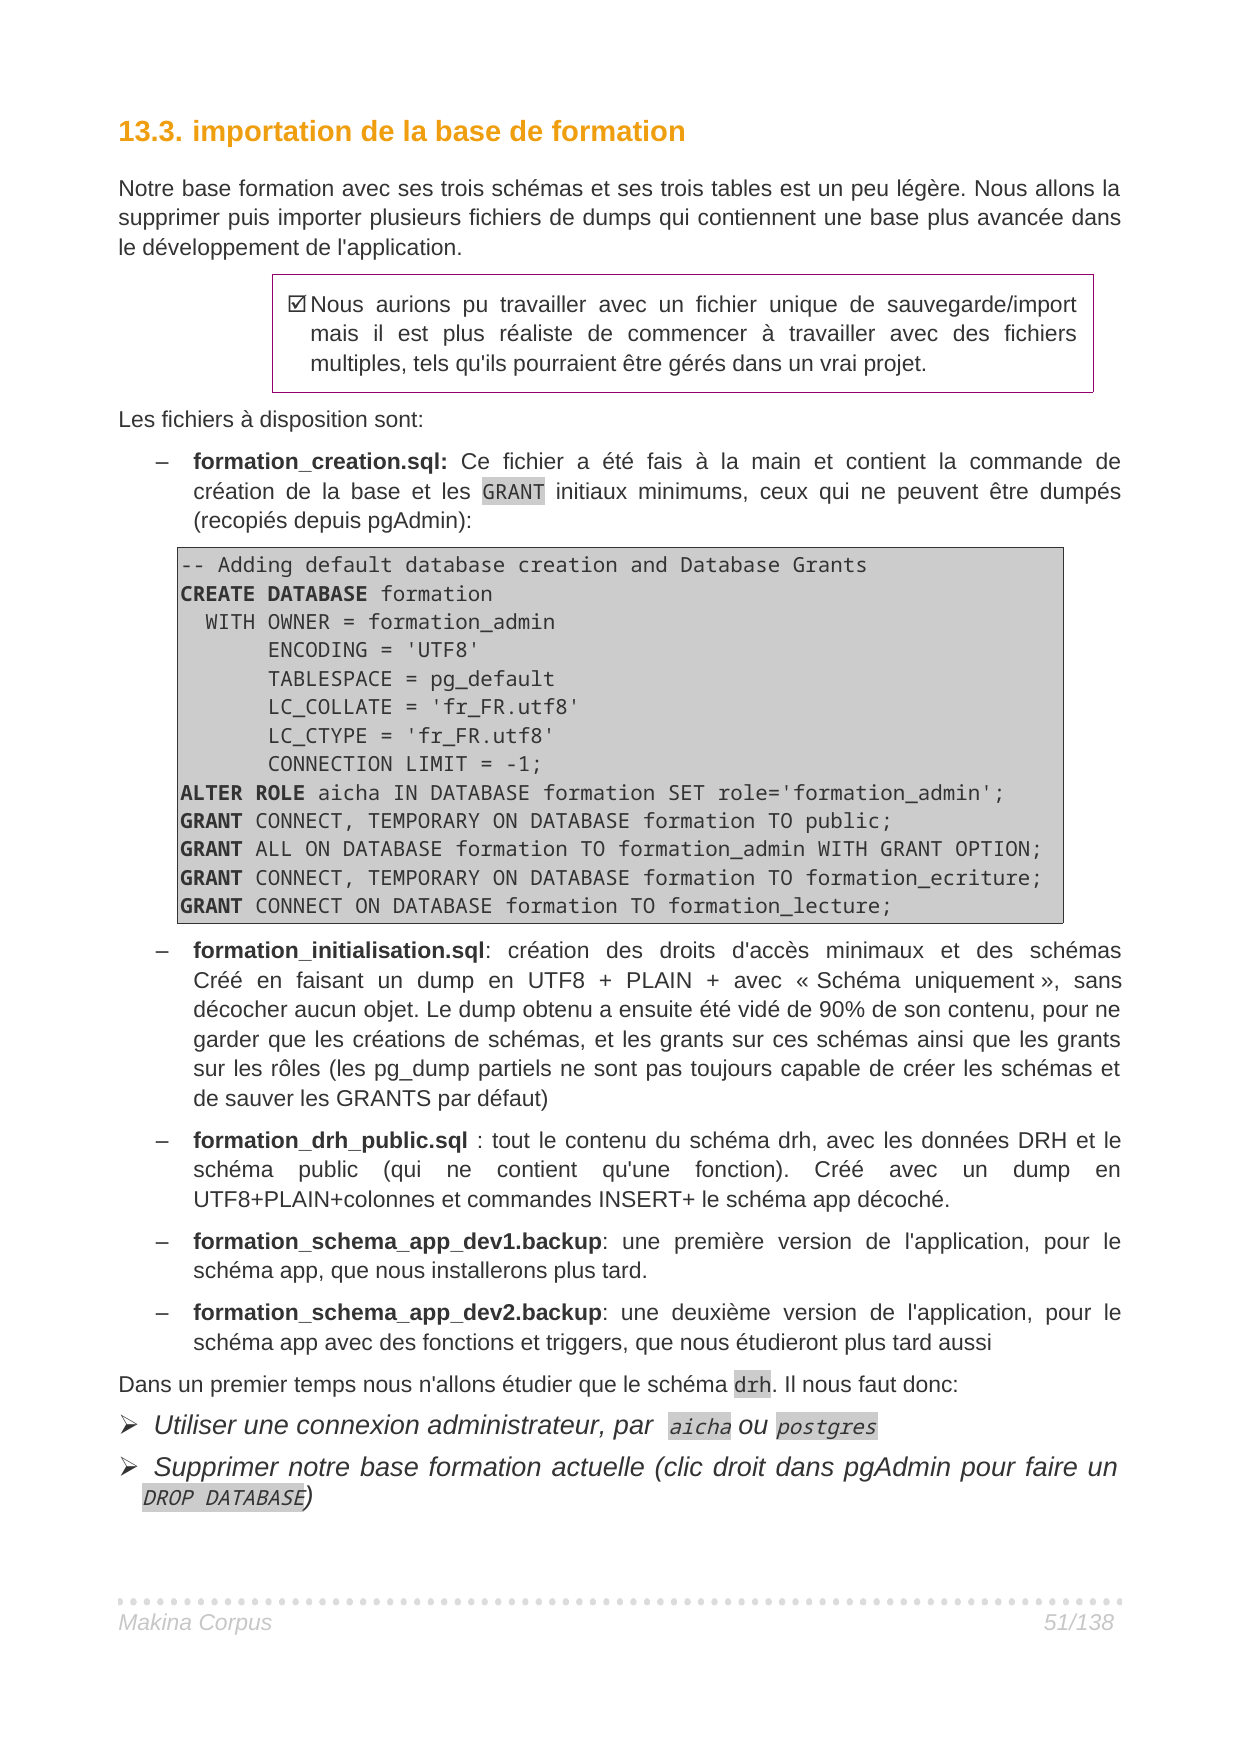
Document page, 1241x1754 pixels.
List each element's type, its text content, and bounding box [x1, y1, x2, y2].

text ALTER ROLE aicha IN DATABASE formation SET role='formation_admin'; [178, 775, 1063, 803]
text Dans un premier temps nous n'allons étudier que le schéma drh. Il nous faut donc: [118, 1369, 1122, 1398]
text ENCODING = 'UTF8' [178, 632, 1063, 661]
text GRANT CONNECT, TEMPORARY ON DATABASE formation TO public; [178, 803, 1063, 832]
text WITH OWNER = formation_admin [178, 604, 1063, 632]
picture [118, 1593, 1123, 1610]
text Les fichiers à disposition sont: [118, 404, 1122, 434]
list formation_schema_app_dev2.backup: une deuxième version de l'application, pour le schéma app avec des fonctions et triggers, que nous étudieront plus tard aussi [156, 1297, 1122, 1356]
list formation_initialisation.sql: création des droits d'accès minimaux et des schémas Créé en faisant un dump en UTF8 + PLAIN + avec « Schéma uniquement », sans décocher aucun objet. Le dump obtenu a ensuite été vidé de 90% de son contenu, pour ne garder que les créations de schémas, et les grants sur ces schémas ainsi que les grants sur les rôles (les pg_dump partiels ne sont pas toujours capable de créer les schémas et de sauver les GRANTS par défaut) [156, 935, 1122, 1112]
text GRANT CONNECT, TEMPORARY ON DATABASE formation TO formation_ecriture; [178, 860, 1063, 888]
list Nous aurions pu travailler avec un fichier unique de sauvegarde/import mais il est plus réaliste de commencer à travailler avec des fichiers multiples, tels qu'ils pourraient être gérés dans un vrai projet. [273, 275, 1093, 392]
list Supprimer notre base formation actuelle (clic droit dans pgAdmin pour faire un DROP DATABASE) [118, 1453, 1122, 1512]
text -- Adding default database creation and Database Grants [178, 548, 1063, 576]
list formation_drh_public.sql : tout le contenu du schéma drh, avec les données DRH et le schéma public (qui ne contient qu'une fonction). Créé avec un dump en UTF8+PLAIN+colonnes et commandes INSERT+ le schéma app décoché. [156, 1125, 1122, 1213]
text CONNECTION LIMIT = -1; [178, 746, 1063, 775]
text LC_CTYPE = 'fr_FR.utf8' [178, 718, 1063, 746]
text GRANT ALL ON DATABASE formation TO formation_admin WITH GRANT OPTION; [178, 832, 1063, 860]
text CREATE DATABASE formation [178, 576, 1063, 604]
list formation_creation.sql: Ce fichier a été fais à la main et contient la commande de création de la base et les GRANT initiaux minimums, ceux qui ne peuvent être dumpés (recopiés depuis pgAdmin): [156, 446, 1122, 535]
text TABLESPACE = pg_default [178, 661, 1063, 689]
text Notre base formation avec ses trois schémas et ses trois tables est un peu légère. Nous allons la supprimer puis importer plusieurs fichiers de dumps qui contiennent une base plus avancée dans le développement de l'application. [118, 173, 1122, 261]
text GRANT CONNECT ON DATABASE formation TO formation_lecture; [178, 888, 1063, 923]
list Utiliser une connexion administrateur, par aicha ou postgres [118, 1411, 1122, 1440]
text LC_COLLATE = 'fr_FR.utf8' [178, 689, 1063, 718]
list formation_schema_app_dev1.backup: une première version de l'application, pour le schéma app, que nous installerons plus tard. [156, 1226, 1122, 1285]
subtitle importation de la base de formation [118, 118, 1122, 148]
